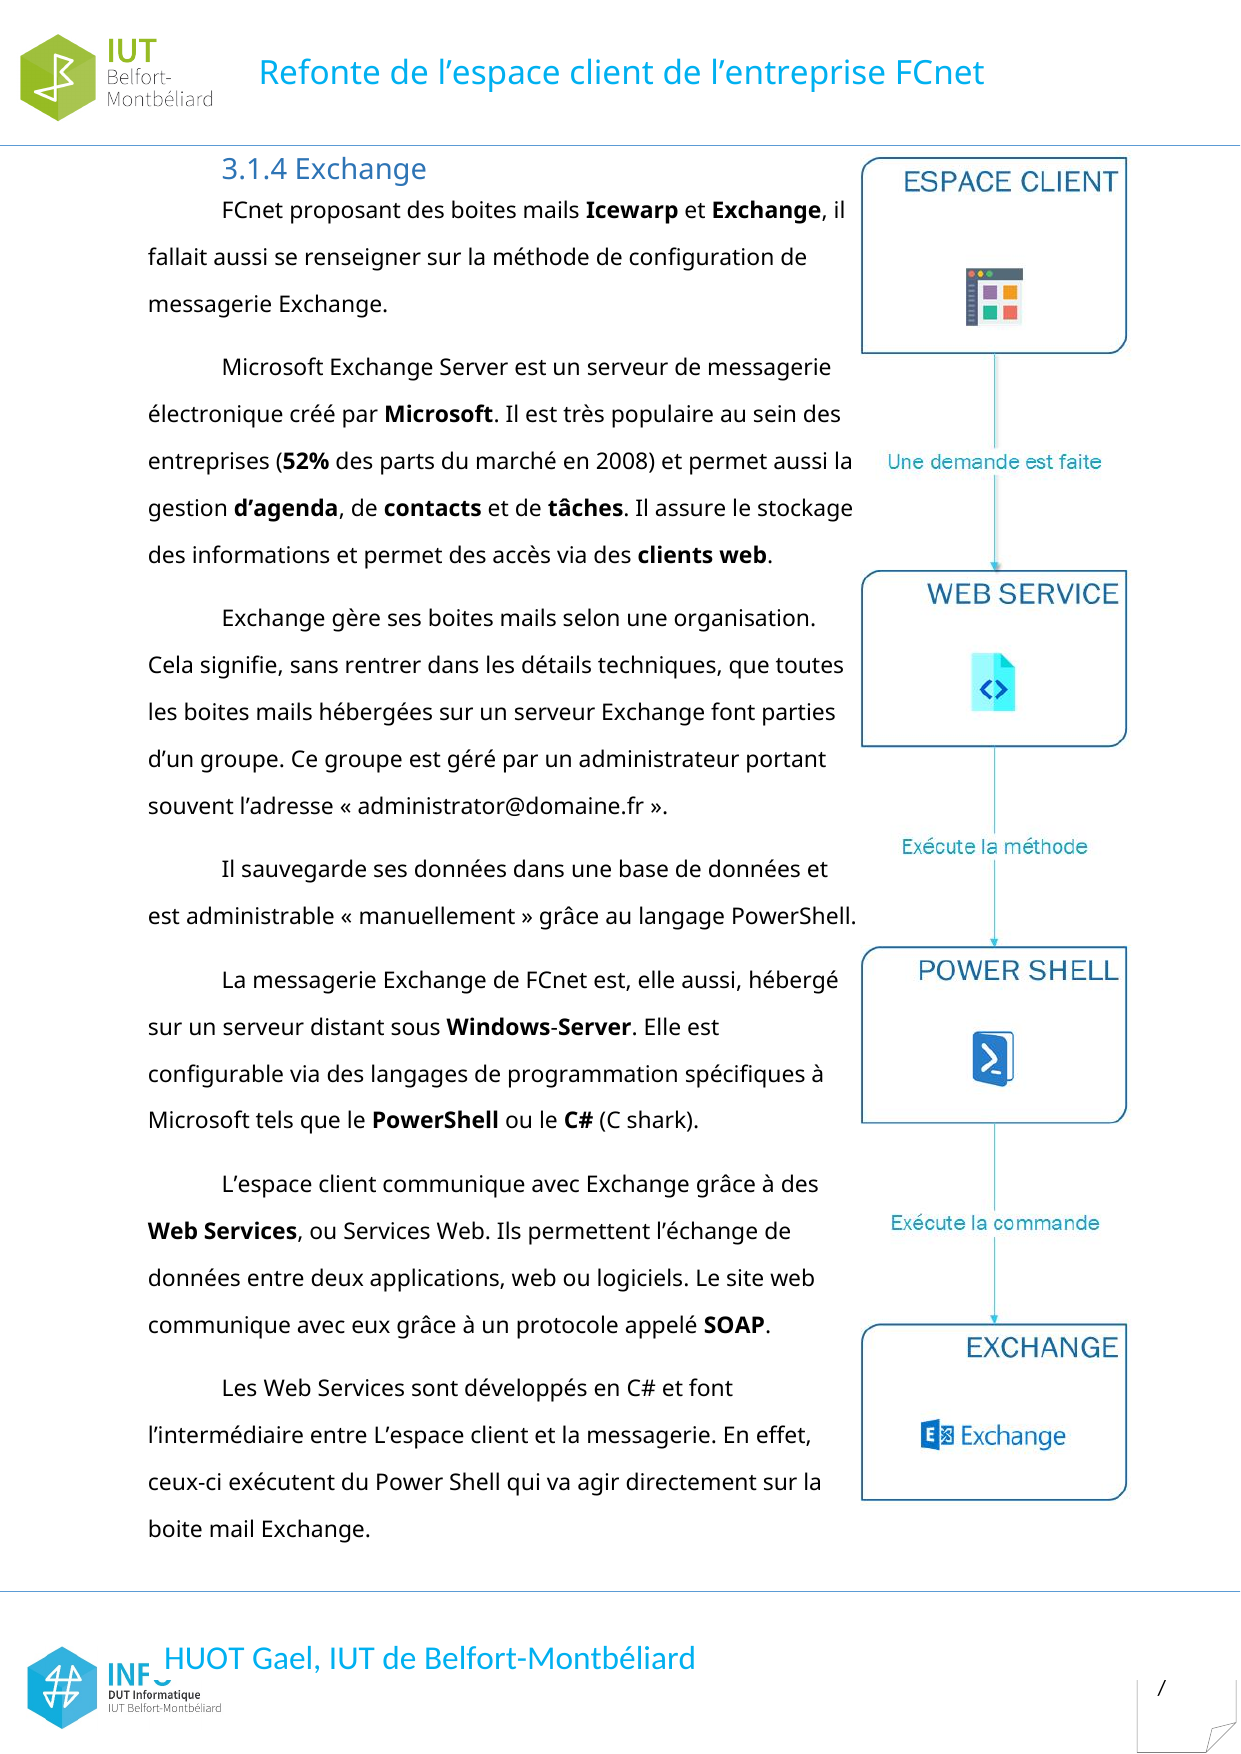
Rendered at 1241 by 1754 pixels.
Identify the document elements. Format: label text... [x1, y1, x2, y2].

text L’espace client communique avec Exchange grâce à des Web Services, ou Services Web. Ils permettent l’échange de données entre deux applications, web ou logiciels. Le site web communique avec eux grâce à un protocole appelé SOAP. [148, 1168, 860, 1340]
text Les Web Services sont développés en C# et font l’intermédiaire entre L’espace client et la messagerie. En effet, ceux-ci exécutent du Power Shell qui va agir directement sur la boite mail Exchange. [148, 1372, 1093, 1544]
text La messagerie Exchange de FCnet est, elle aussi, hébergé sur un serveur distant sous Windows-Server. Elle est configurable via des langages de programmation spécifiques à Microsoft tels que le PowerShell ou le C# (C shark). [148, 964, 860, 1136]
text Il sauvegarde ses données dans une base de données et est administrable « manuellement » grâce au langage PowerShell. [148, 853, 860, 932]
text Exchange gère ses boites mails selon une organisation. Cela signifie, sans rentrer dans les détails techniques, que toutes les boites mails hébergées sur un serveur Exchange font parties d’un groupe. Ce groupe est géré par un administrateur portant souvent l’adresse « administrator@domaine.fr ». [148, 602, 860, 821]
text Microsoft Exchange Server est un serveur de messagerie électronique créé par Microsoft. Il est très populaire au sein des entreprises (52% des parts du marché en 2008) et permet aussi la gestion d’agenda, de contacts et de tâches. Il assure le stockage des informations et permet des accès via des clients web. [148, 351, 860, 570]
text FCnet proposant des boites mails Icewarp et Exchange, il fallait aussi se renseigner sur la méthode de configuration de messagerie Exchange. [148, 194, 860, 319]
subtitle 3.1.4 Exchange [221, 148, 1093, 188]
